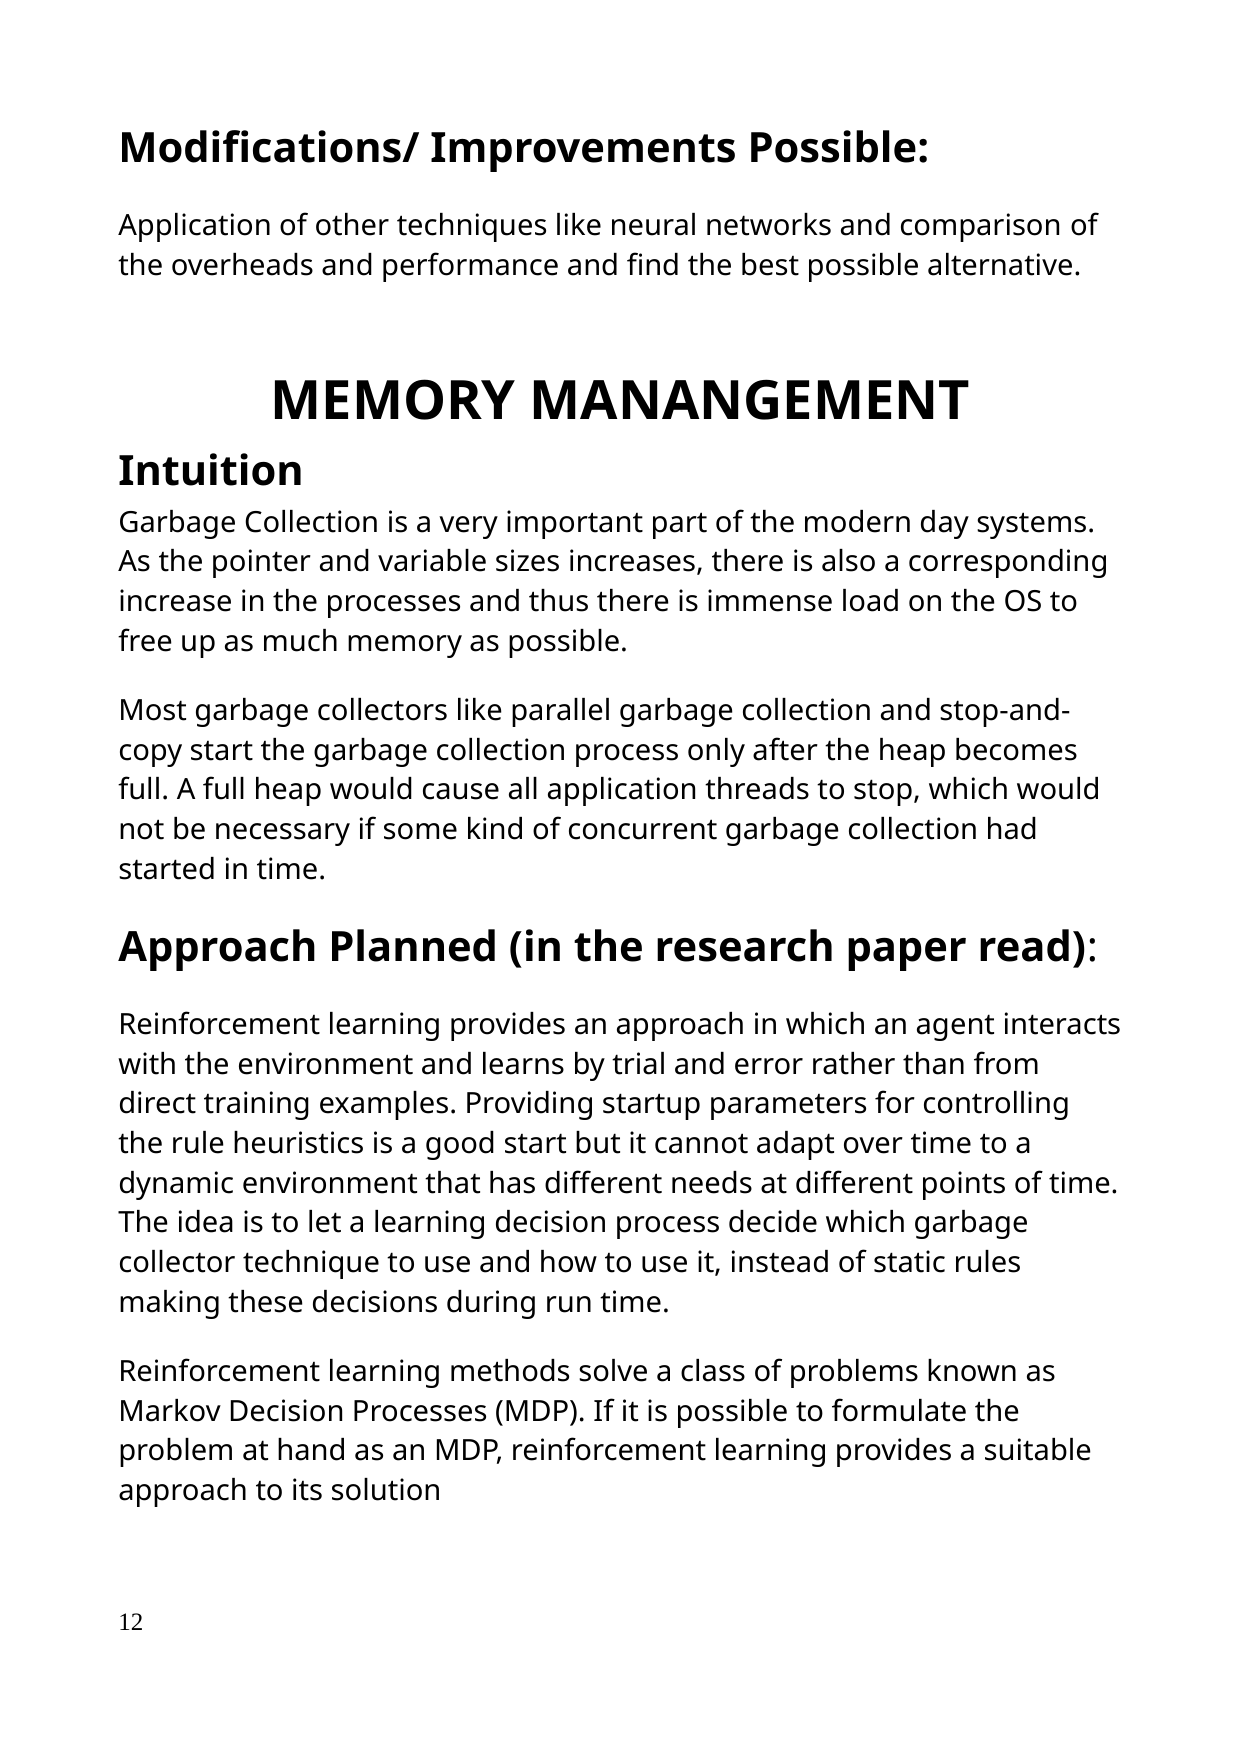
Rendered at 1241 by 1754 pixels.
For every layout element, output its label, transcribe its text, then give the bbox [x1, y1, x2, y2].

text Intuition [118, 441, 1122, 498]
text Most garbage collectors like parallel garbage collection and stop-and-copy start the garbage collection process only after the heap becomes full. A full heap would cause all application threads to stop, which would not be necessary if some kind of concurrent garbage collection had started in time. [118, 689, 1122, 888]
text MEMORY MANANGEMENT [118, 362, 1122, 435]
text Modifications/ Improvements Possible: [118, 118, 1122, 175]
text Reinforcement learning provides an approach in which an agent interacts with the environment and learns by trial and error rather than from direct training examples. Providing startup parameters for controlling the rule heuristics is a good start but it cannot adapt over time to a dynamic environment that has different needs at different points of time. The idea is to let a learning decision process decide which garbage collector technique to use and how to use it, instead of static rules making these decisions during run time. [118, 1003, 1122, 1321]
text Garbage Collection is a very important part of the modern day systems. As the pointer and variable sizes increases, there is also a corresponding increase in the processes and thus there is immense load on the OS to free up as much memory as possible. [118, 501, 1122, 660]
text Reinforcement learning methods solve a class of problems known as Markov Decision Processes (MDP). If it is possible to formulate the problem at hand as an MDP, reinforcement learning provides a suitable approach to its solution [118, 1350, 1122, 1509]
text Approach Planned (in the research paper read): [118, 917, 1122, 974]
text Application of other techniques like neural networks and comparison of the overheads and performance and find the best possible alternative. [118, 204, 1122, 284]
